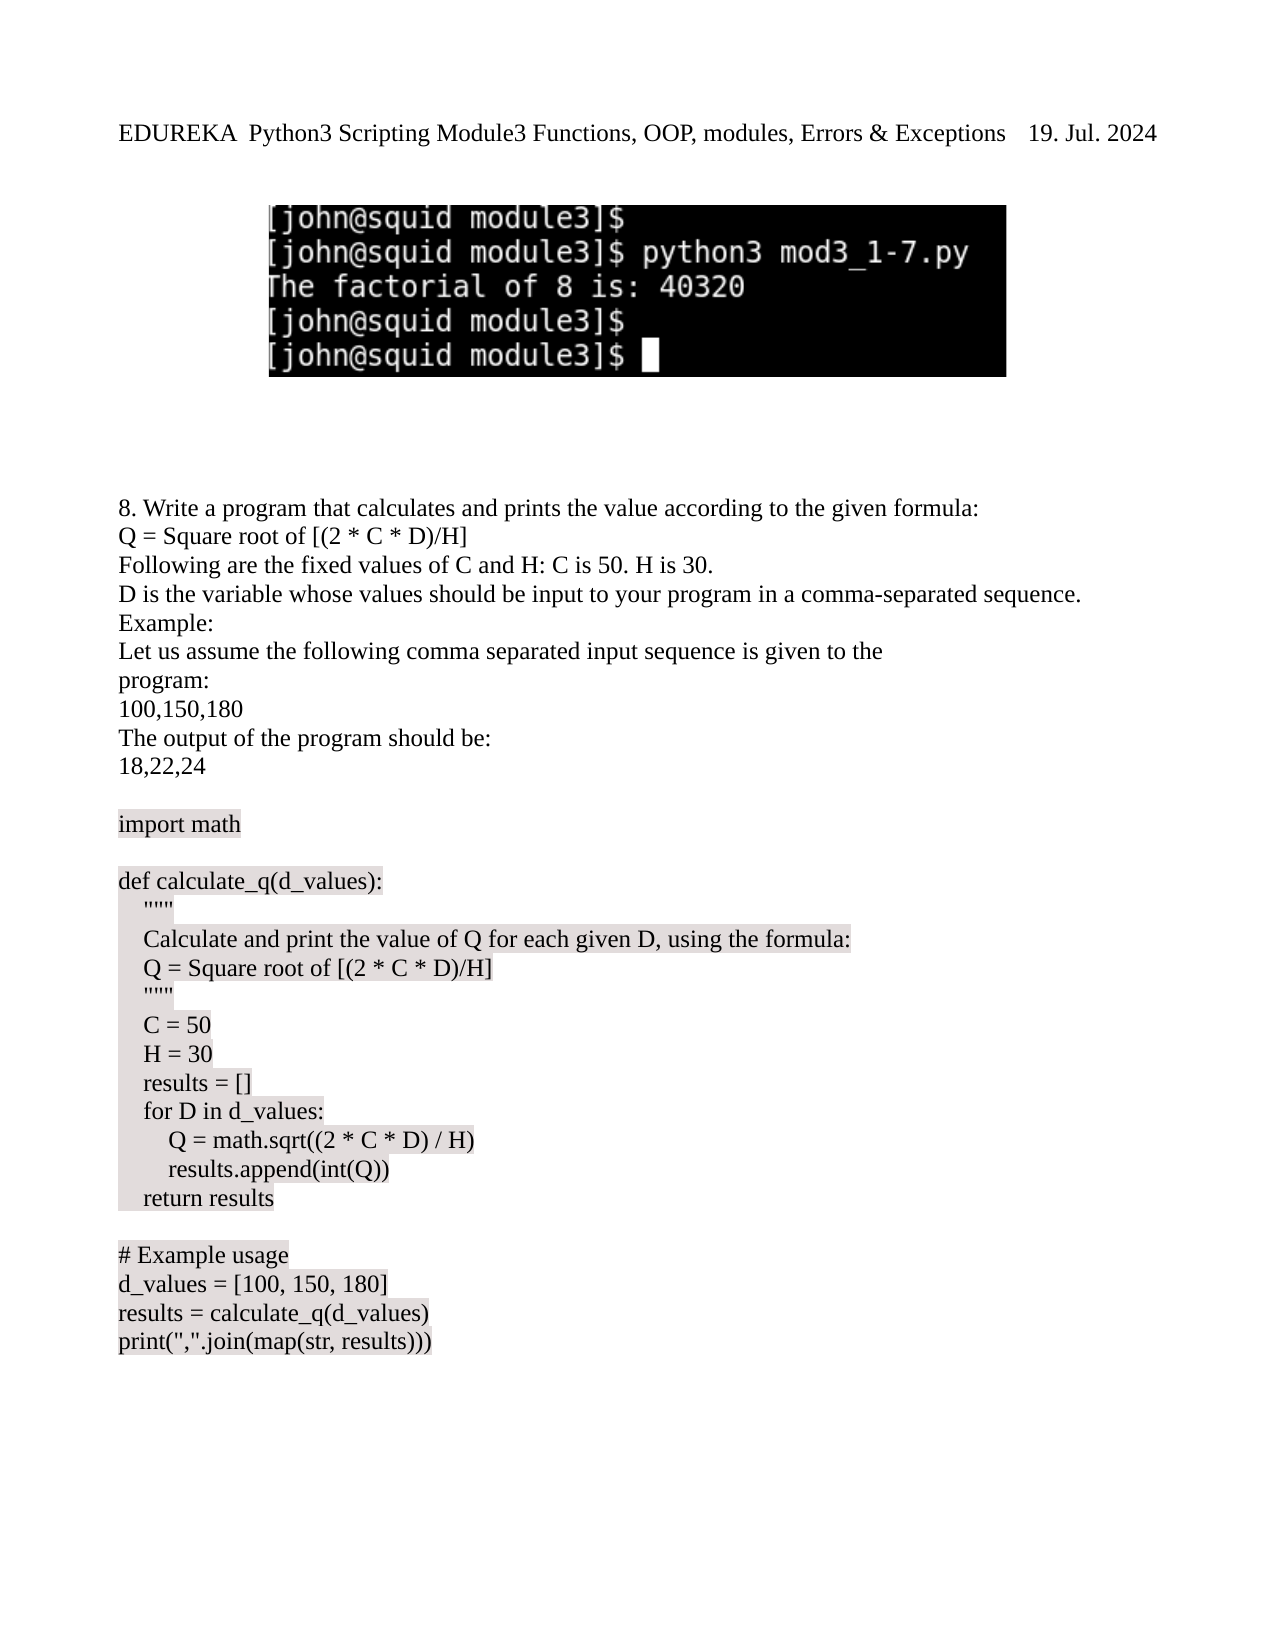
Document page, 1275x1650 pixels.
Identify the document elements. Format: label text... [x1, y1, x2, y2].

text Let us assume the following comma separated input sequence is given to the [118, 636, 1157, 665]
text results = [] [118, 1068, 1157, 1096]
text Calculate and print the value of Q for each given D, using the formula: [118, 924, 1157, 953]
text return results [118, 1183, 1157, 1211]
text Q = Square root of [(2 * C * D)/H] [118, 953, 1157, 981]
text def calculate_q(d_values): [118, 866, 1157, 895]
text Following are the fixed values of C and H: C is 50. H is 30. [118, 550, 1157, 579]
text d_values = [100, 150, 180] [118, 1269, 1157, 1298]
text Example: [118, 608, 1157, 636]
text program: [118, 665, 1157, 694]
text Q = math.sqrt((2 * C * D) / H) [118, 1125, 1157, 1154]
text H = 30 [118, 1039, 1157, 1068]
picture [268, 205, 1007, 377]
text C = 50 [118, 1010, 1157, 1039]
text Q = Square root of [(2 * C * D)/H] [118, 521, 1157, 550]
text # Example usage [118, 1240, 1157, 1269]
text 100,150,180 [118, 694, 1157, 723]
text The output of the program should be: [118, 723, 1157, 751]
text 8. Write a program that calculates and prints the value according to the given formula: [118, 493, 1157, 521]
text """ [118, 895, 1157, 924]
text D is the variable whose values should be input to your program in a comma-separated sequence. [118, 579, 1157, 608]
text """ [118, 981, 1157, 1010]
text import math [118, 809, 1157, 838]
text 18,22,24 [118, 751, 1157, 780]
text print(",".join(map(str, results))) [118, 1326, 1157, 1355]
text results = calculate_q(d_values) [118, 1298, 1157, 1326]
text for D in d_values: [118, 1096, 1157, 1125]
text results.append(int(Q)) [118, 1154, 1157, 1183]
